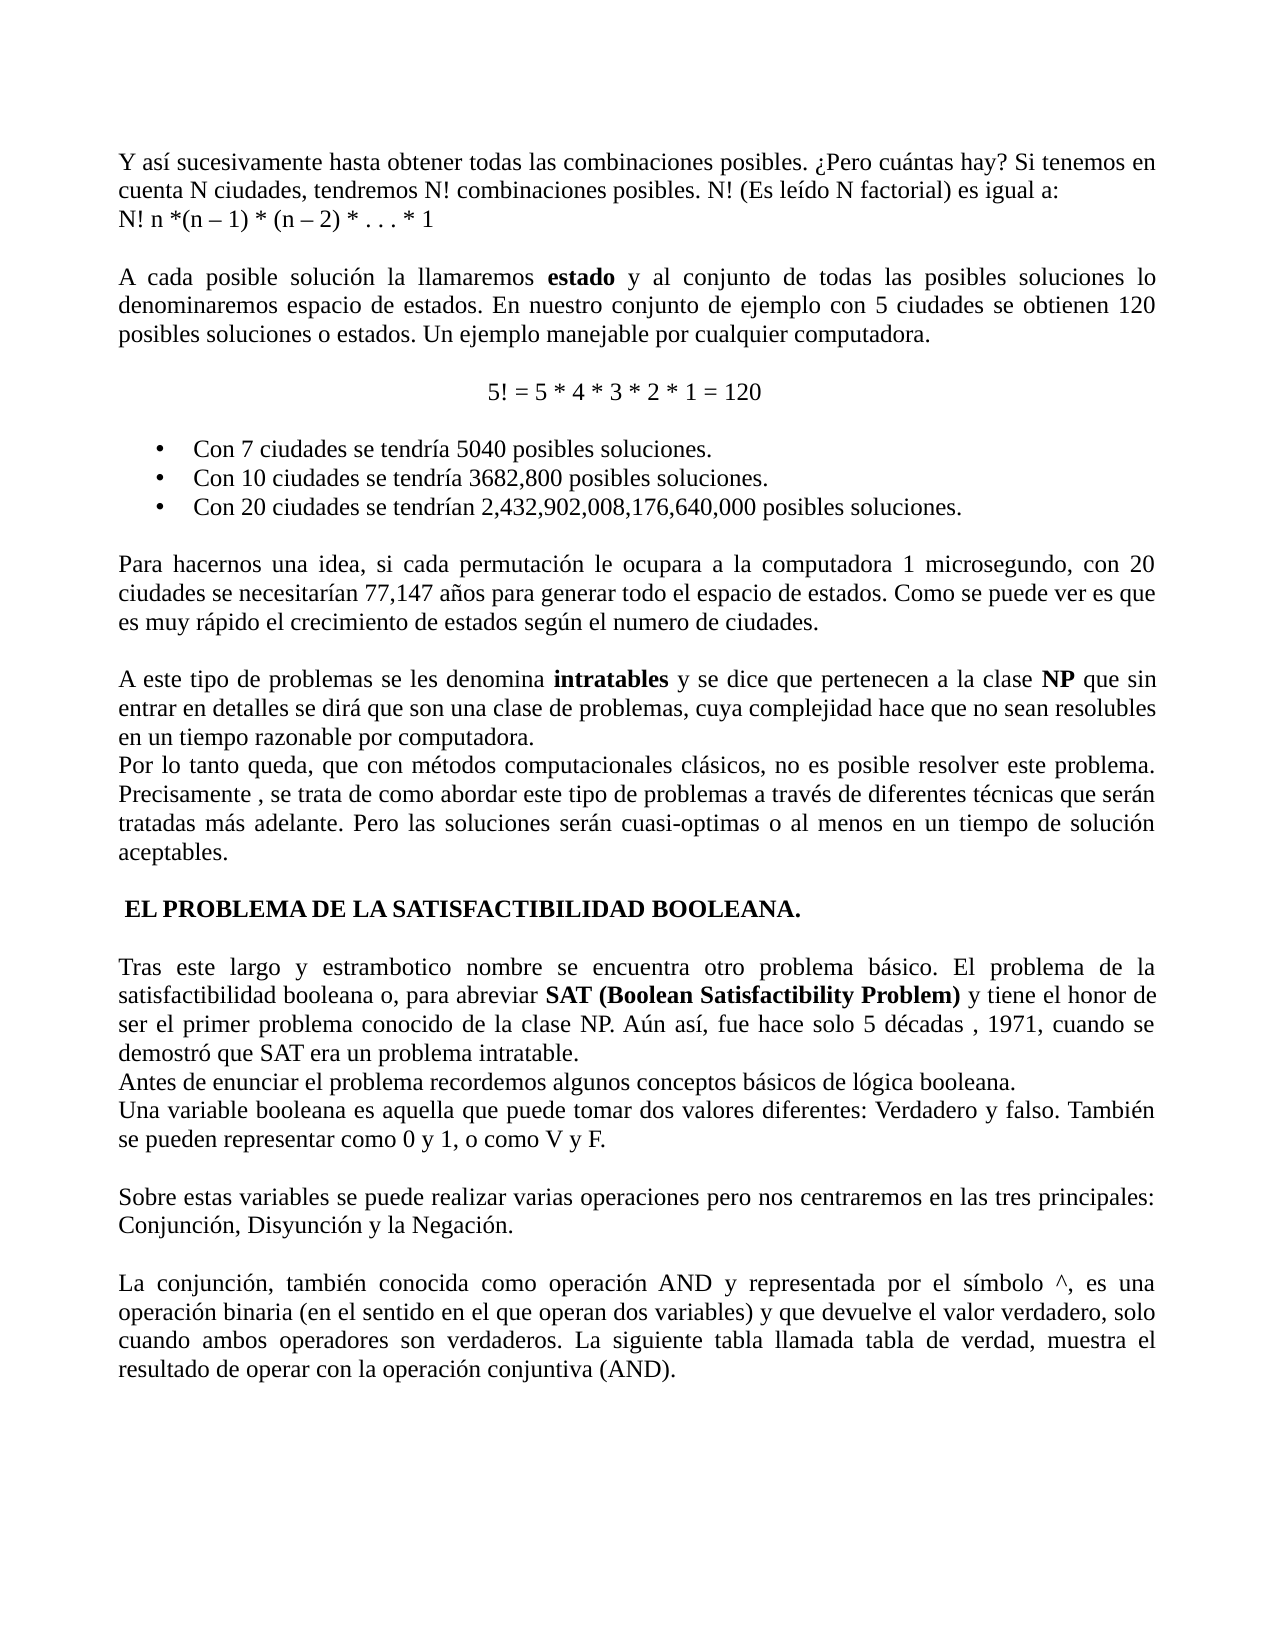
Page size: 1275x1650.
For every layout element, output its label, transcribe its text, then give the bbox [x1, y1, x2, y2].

text Una variable booleana es aquella que puede tomar dos valores diferentes: Verdadero y falso. También se pueden representar como 0 y 1, o como V y F. [118, 1096, 1157, 1153]
text La conjunción, también conocida como operación AND y representada por el símbolo ^, es una operación binaria (en el sentido en el que operan dos variables) y que devuelve el valor verdadero, solo cuando ambos operadores son verdaderos. La siguiente tabla llamada tabla de verdad, muestra el resultado de operar con la operación conjuntiva (AND). [118, 1268, 1157, 1383]
text Por lo tanto queda, que con métodos computacionales clásicos, no es posible resolver este problema. Precisamente , se trata de como abordar este tipo de problemas a través de diferentes técnicas que serán tratadas más adelante. Pero las soluciones serán cuasi-optimas o al menos en un tiempo de solución aceptables. [118, 751, 1157, 866]
text Y así sucesivamente hasta obtener todas las combinaciones posibles. ¿Pero cuántas hay? Si tenemos en cuenta N ciudades, tendremos N! combinaciones posibles. N! (Es leído N factorial) es igual a: [118, 147, 1157, 204]
list Con 10 ciudades se tendría 3682,800 posibles soluciones. [156, 463, 1157, 492]
text Sobre estas variables se puede realizar varias operaciones pero nos centraremos en las tres principales: Conjunción, Disyunción y la Negación. [118, 1182, 1157, 1239]
text 5! = 5 * 4 * 3 * 2 * 1 = 120 [118, 377, 1157, 406]
text EL PROBLEMA DE LA SATISFACTIBILIDAD BOOLEANA. [118, 894, 1157, 923]
text Antes de enunciar el problema recordemos algunos conceptos básicos de lógica booleana. [118, 1067, 1157, 1096]
text Tras este largo y estrambotico nombre se encuentra otro problema básico. El problema de la satisfactibilidad booleana o, para abreviar SAT (Boolean Satisfactibility Problem) y tiene el honor de ser el primer problema conocido de la clase NP. Aún así, fue hace solo 5 décadas , 1971, cuando se demostró que SAT era un problema intratable. [118, 952, 1157, 1067]
text A este tipo de problemas se les denomina intratables y se dice que pertenecen a la clase NP que sin entrar en detalles se dirá que son una clase de problemas, cuya complejidad hace que no sean resolubles en un tiempo razonable por computadora. [118, 664, 1157, 751]
text N! n *(n – 1) * (n – 2) * . . . * 1 [118, 204, 1157, 233]
list Con 7 ciudades se tendría 5040 posibles soluciones. [156, 434, 1157, 463]
list Con 20 ciudades se tendrían 2,432,902,008,176,640,000 posibles soluciones. [156, 492, 1157, 521]
text A cada posible solución la llamaremos estado y al conjunto de todas las posibles soluciones lo denominaremos espacio de estados. En nuestro conjunto de ejemplo con 5 ciudades se obtienen 120 posibles soluciones o estados. Un ejemplo manejable por cualquier computadora. [118, 262, 1157, 348]
text Para hacernos una idea, si cada permutación le ocupara a la computadora 1 microsegundo, con 20 ciudades se necesitarían 77,147 años para generar todo el espacio de estados. Como se puede ver es que es muy rápido el crecimiento de estados según el numero de ciudades. [118, 549, 1157, 636]
